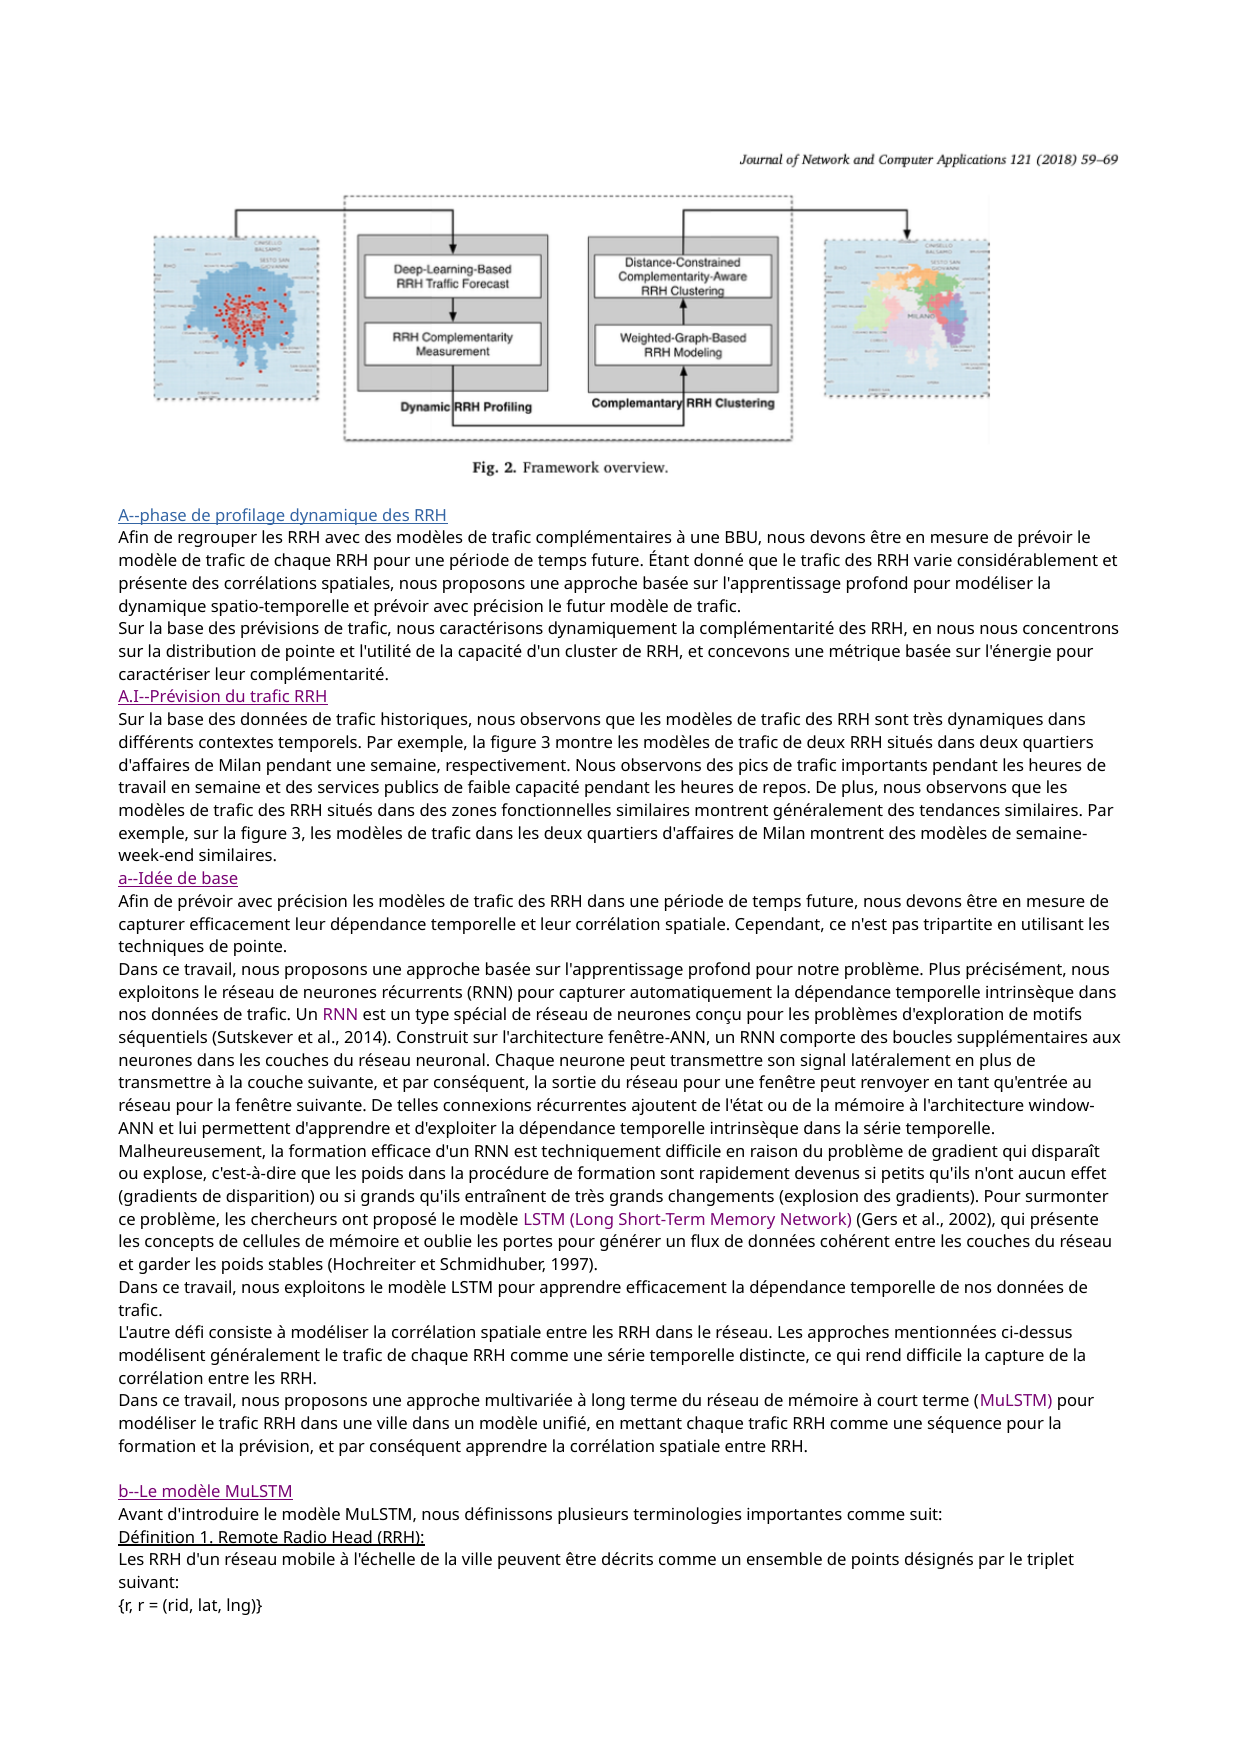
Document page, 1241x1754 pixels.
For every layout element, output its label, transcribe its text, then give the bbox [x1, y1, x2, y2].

text Afin de prévoir avec précision les modèles de trafic des RRH dans une période de temps future, nous devons être en mesure de capturer efficacement leur dépendance temporelle et leur corrélation spatiale. Cependant, ce n'est pas tripartite en utilisant les techniques de pointe. [118, 889, 1122, 958]
text Les RRH d'un réseau mobile à l'échelle de la ville peuvent être décrits comme un ensemble de points désignés par le triplet suivant: [118, 1548, 1122, 1593]
text Avant d'introduire le modèle MuLSTM, nous définissons plusieurs terminologies importantes comme suit: [118, 1503, 1122, 1525]
text A.I--Prévision du trafic RRH [118, 685, 1122, 708]
text L'autre défi consiste à modéliser la corrélation spatiale entre les RRH dans le réseau. Les approches mentionnées ci-dessus modélisent généralement le trafic de chaque RRH comme une série temporelle distincte, ce qui rend difficile la capture de la corrélation entre les RRH. [118, 1321, 1122, 1389]
text Malheureusement, la formation efficace d'un RNN est techniquement difficile en raison du problème de gradient qui disparaît ou explose, c'est-à-dire que les poids dans la procédure de formation sont rapidement devenus si petits qu'ils n'ont aucun effet (gradients de disparition) ou si grands qu'ils entraînent de très grands changements (explosion des gradients). Pour surmonter ce problème, les chercheurs ont proposé le modèle LSTM (Long Short-Term Memory Network) (Gers et al., 2002), qui présente les concepts de cellules de mémoire et oublie les portes pour générer un flux de données cohérent entre les couches du réseau et garder les poids stables (Hochreiter et Schmidhuber, 1997). [118, 1139, 1122, 1276]
text b--Le modèle MuLSTM [118, 1480, 1122, 1503]
text Sur la base des prévisions de trafic, nous caractérisons dynamiquement la complémentarité des RRH, en nous nous concentrons sur la distribution de pointe et l'utilité de la capacité d'un cluster de RRH, et concevons une métrique basée sur l'énergie pour caractériser leur complémentarité. [118, 617, 1122, 685]
text Dans ce travail, nous proposons une approche multivariée à long terme du réseau de mémoire à court terme (MuLSTM) pour modéliser le trafic RRH dans une ville dans un modèle unifié, en mettant chaque trafic RRH comme une séquence pour la formation et la prévision, et par conséquent apprendre la corrélation spatiale entre RRH. [118, 1389, 1122, 1457]
text Afin de regrouper les RRH avec des modèles de trafic complémentaires à une BBU, nous devons être en mesure de prévoir le modèle de trafic de chaque RRH pour une période de temps future. Étant donné que le trafic des RRH varie considérablement et présente des corrélations spatiales, nous proposons une approche basée sur l'apprentissage profond pour modéliser la dynamique spatio-temporelle et prévoir avec précision le futur modèle de trafic. [118, 526, 1122, 617]
text Dans ce travail, nous proposons une approche basée sur l'apprentissage profond pour notre problème. Plus précisément, nous exploitons le réseau de neurones récurrents (RNN) pour capturer automatiquement la dépendance temporelle intrinsèque dans nos données de trafic. Un RNN est un type spécial de réseau de neurones conçu pour les problèmes d'exploration de motifs séquentiels (Sutskever et al., 2014). Construit sur l'architecture fenêtre-ANN, un RNN comporte des boucles supplémentaires aux neurones dans les couches du réseau neuronal. Chaque neurone peut transmettre son signal latéralement en plus de transmettre à la couche suivante, et par conséquent, la sortie du réseau pour une fenêtre peut renvoyer en tant qu'entrée au réseau pour la fenêtre suivante. De telles connexions récurrentes ajoutent de l'état ou de la mémoire à l'architecture window-ANN et lui permettent d'apprendre et d'exploiter la dépendance temporelle intrinsèque dans la série temporelle. [118, 958, 1122, 1139]
text Sur la base des données de trafic historiques, nous observons que les modèles de trafic des RRH sont très dynamiques dans différents contextes temporels. Par exemple, la figure 3 montre les modèles de trafic de deux RRH situés dans deux quartiers d'affaires de Milan pendant une semaine, respectivement. Nous observons des pics de trafic importants pendant les heures de travail en semaine et des services publics de faible capacité pendant les heures de repos. De plus, nous observons que les modèles de trafic des RRH situés dans des zones fonctionnelles similaires montrent généralement des tendances similaires. Par exemple, sur la figure 3, les modèles de trafic dans les deux quartiers d'affaires de Milan montrent des modèles de semaine-week-end similaires. [118, 708, 1122, 867]
picture [118, 118, 1123, 481]
text A--phase de profilage dynamique des RRH [118, 503, 1122, 526]
text Définition 1. Remote Radio Head (RRH): [118, 1525, 1122, 1548]
text Dans ce travail, nous exploitons le modèle LSTM pour apprendre efficacement la dépendance temporelle de nos données de trafic. [118, 1276, 1122, 1321]
text a--Idée de base [118, 867, 1122, 889]
text {r, r = (rid, lat, lng)} [118, 1593, 1122, 1616]
